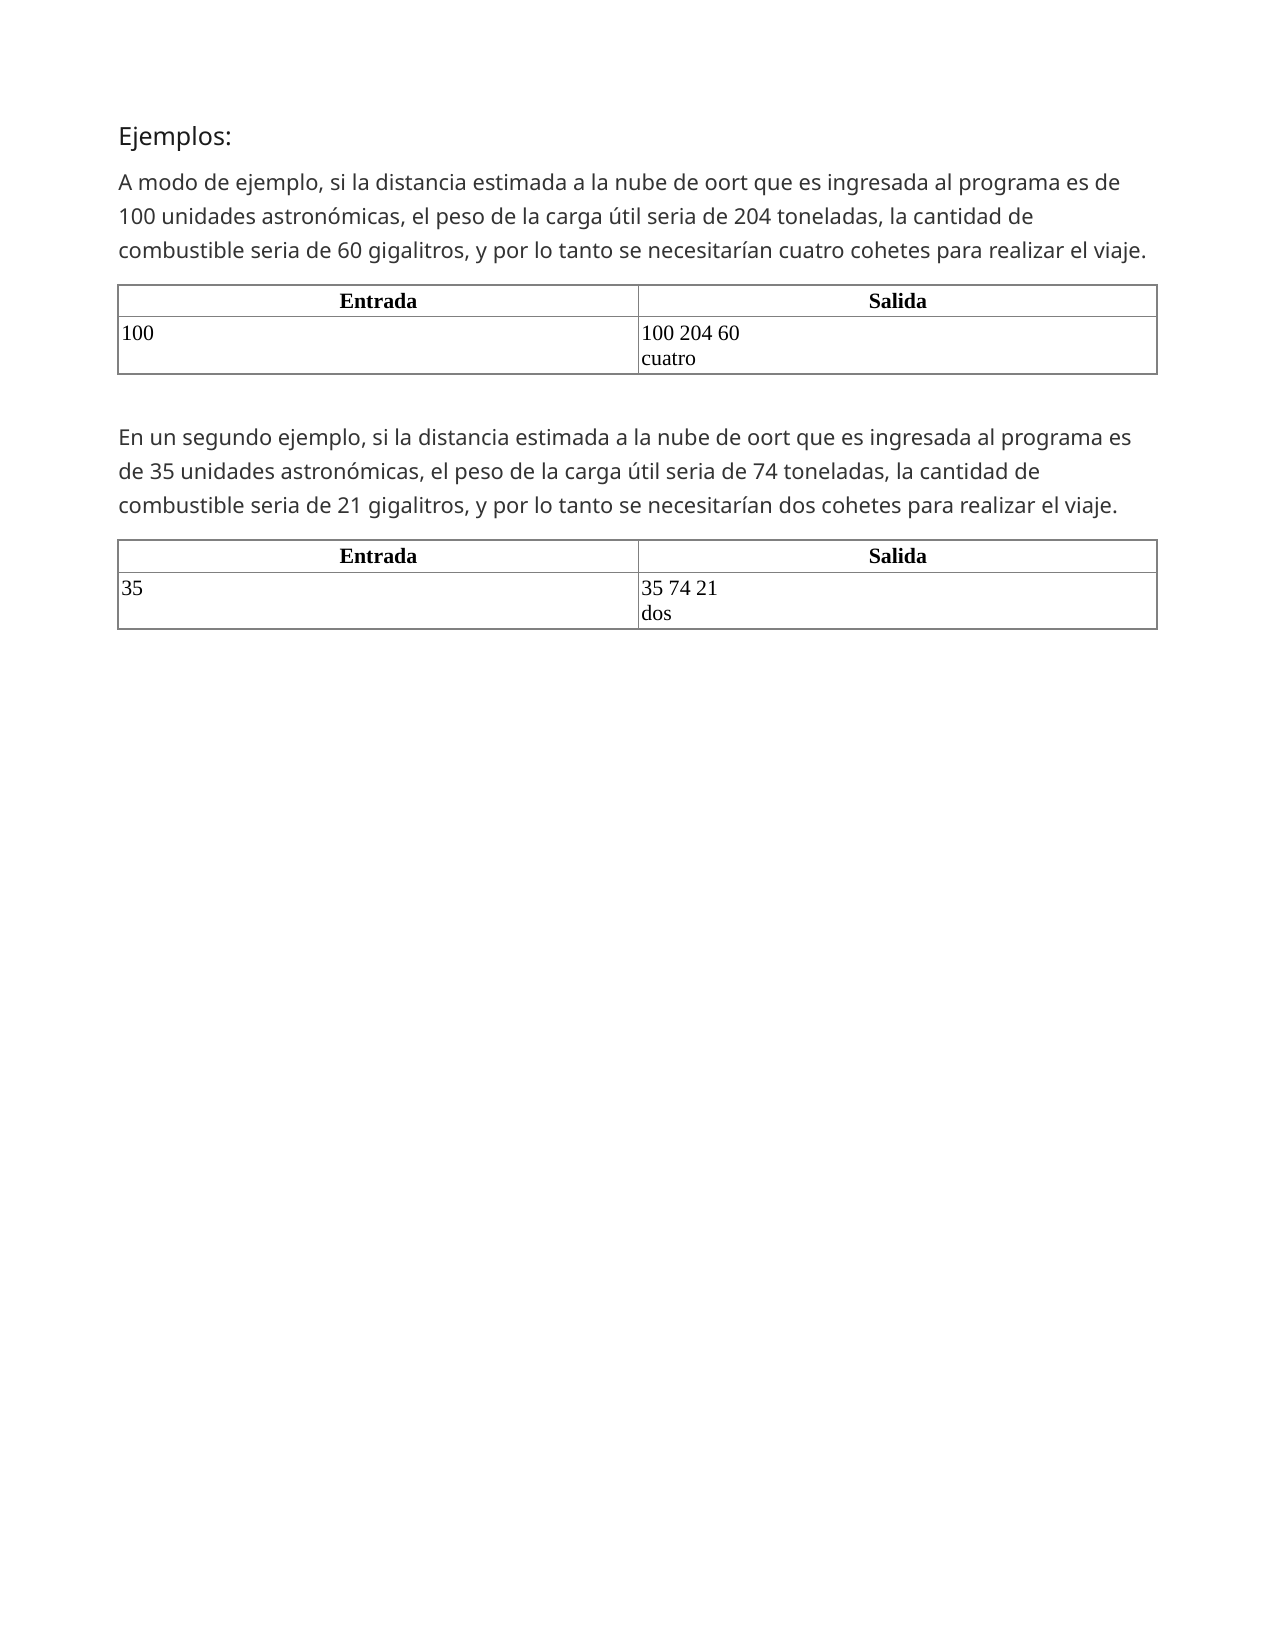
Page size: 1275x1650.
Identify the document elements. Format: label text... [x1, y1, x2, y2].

text En un segundo ejemplo, si la distancia estimada a la nube de oort que es ingresada al programa es de 35 unidades astronómicas, el peso de la carga útil seria de 74 toneladas, la cantidad de combustible seria de 21 gigalitros, y por lo tanto se necesitarían dos cohetes para realizar el viaje. [118, 422, 1157, 520]
table_header Entrada [119, 286, 638, 316]
subtitle Ejemplos: [118, 118, 1157, 152]
table_cell 100 [119, 317, 638, 373]
table_header Salida [639, 541, 1156, 572]
table_cell 100 204 60 cuatro [639, 317, 1156, 373]
table_cell 35 74 21 dos [639, 573, 1156, 628]
table_cell 35 [119, 573, 638, 628]
text A modo de ejemplo, si la distancia estimada a la nube de oort que es ingresada al programa es de 100 unidades astronómicas, el peso de la carga útil seria de 204 toneladas, la cantidad de combustible seria de 60 gigalitros, y por lo tanto se necesitarían cuatro cohetes para realizar el viaje. [118, 167, 1157, 265]
table_header Salida [639, 286, 1156, 316]
table_header Entrada [119, 541, 638, 572]
